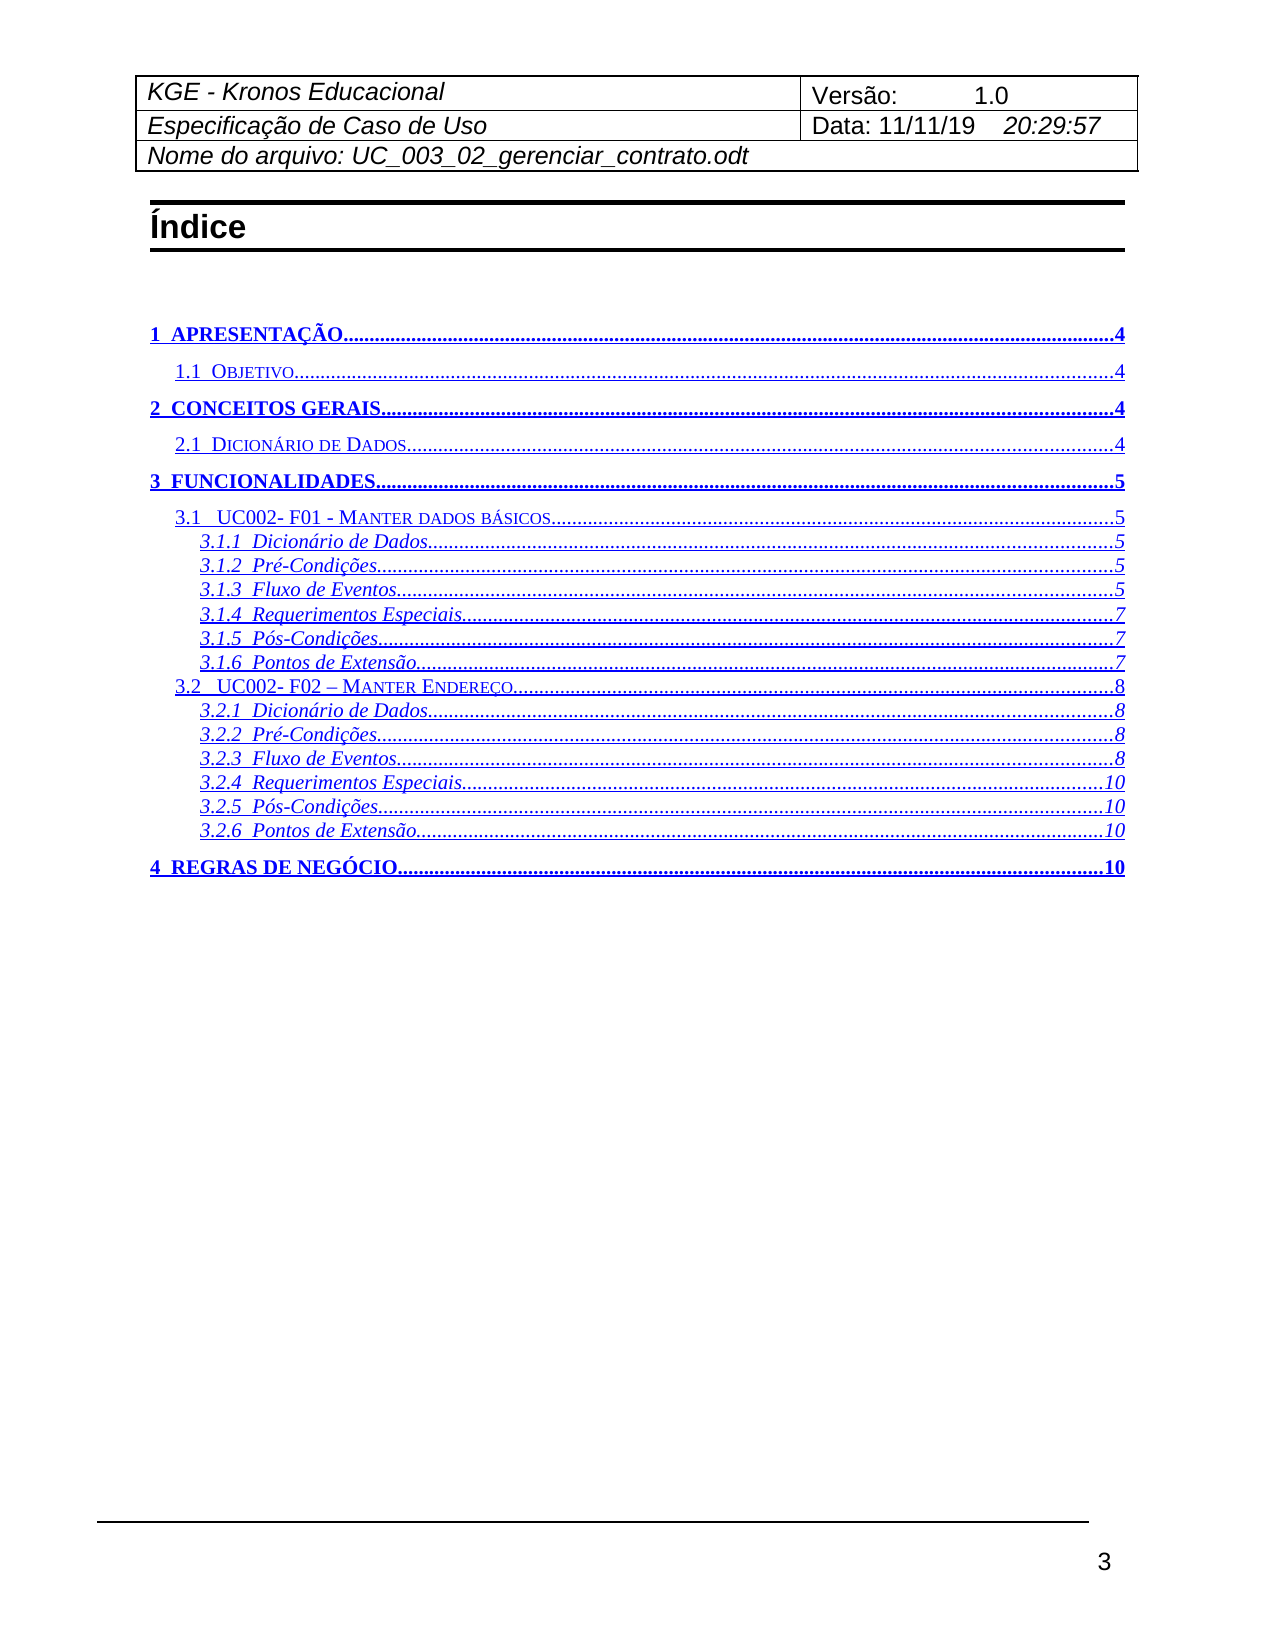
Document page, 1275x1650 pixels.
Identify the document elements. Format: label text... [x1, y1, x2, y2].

text 4 Regras de Negócio 10 [150, 854, 1125, 875]
text 3 Funcionalidades 5 [150, 469, 1125, 489]
text 3.2.6 Pontos de Extensão 10 [200, 818, 1125, 839]
text 3.1.2 Pré-Condições 5 [200, 553, 1125, 574]
text 3.2.1 Dicionário de Dados 8 [200, 698, 1125, 719]
text 3.1.5 Pós-Condições 7 [200, 626, 1125, 646]
text Índice [150, 205, 1125, 248]
text 3.1 UC002- F01 - Manter dados básicos 5 [175, 505, 1125, 526]
text 3.1.4 Requerimentos Especiais 7 [200, 601, 1125, 622]
text 3.2.5 Pós-Condições 10 [200, 794, 1125, 815]
text 3.2 UC002- F02 – Manter Endereço 8 [175, 674, 1125, 694]
text 2 Conceitos Gerais 4 [150, 396, 1125, 416]
text 3.2.2 Pré-Condições 8 [200, 722, 1125, 743]
text 1 Apresentação 4 [150, 322, 1125, 343]
text 1.1 Objetivo 4 [175, 359, 1125, 380]
text 3.2.4 Requerimentos Especiais 10 [200, 770, 1125, 791]
text 2.1 Dicionário de Dados 4 [175, 432, 1125, 453]
text 3.1.3 Fluxo de Eventos 5 [200, 577, 1125, 598]
text 3.2.3 Fluxo de Eventos 8 [200, 746, 1125, 767]
text 3.1.6 Pontos de Extensão 7 [200, 649, 1125, 670]
text 3.1.1 Dicionário de Dados 5 [200, 529, 1125, 550]
